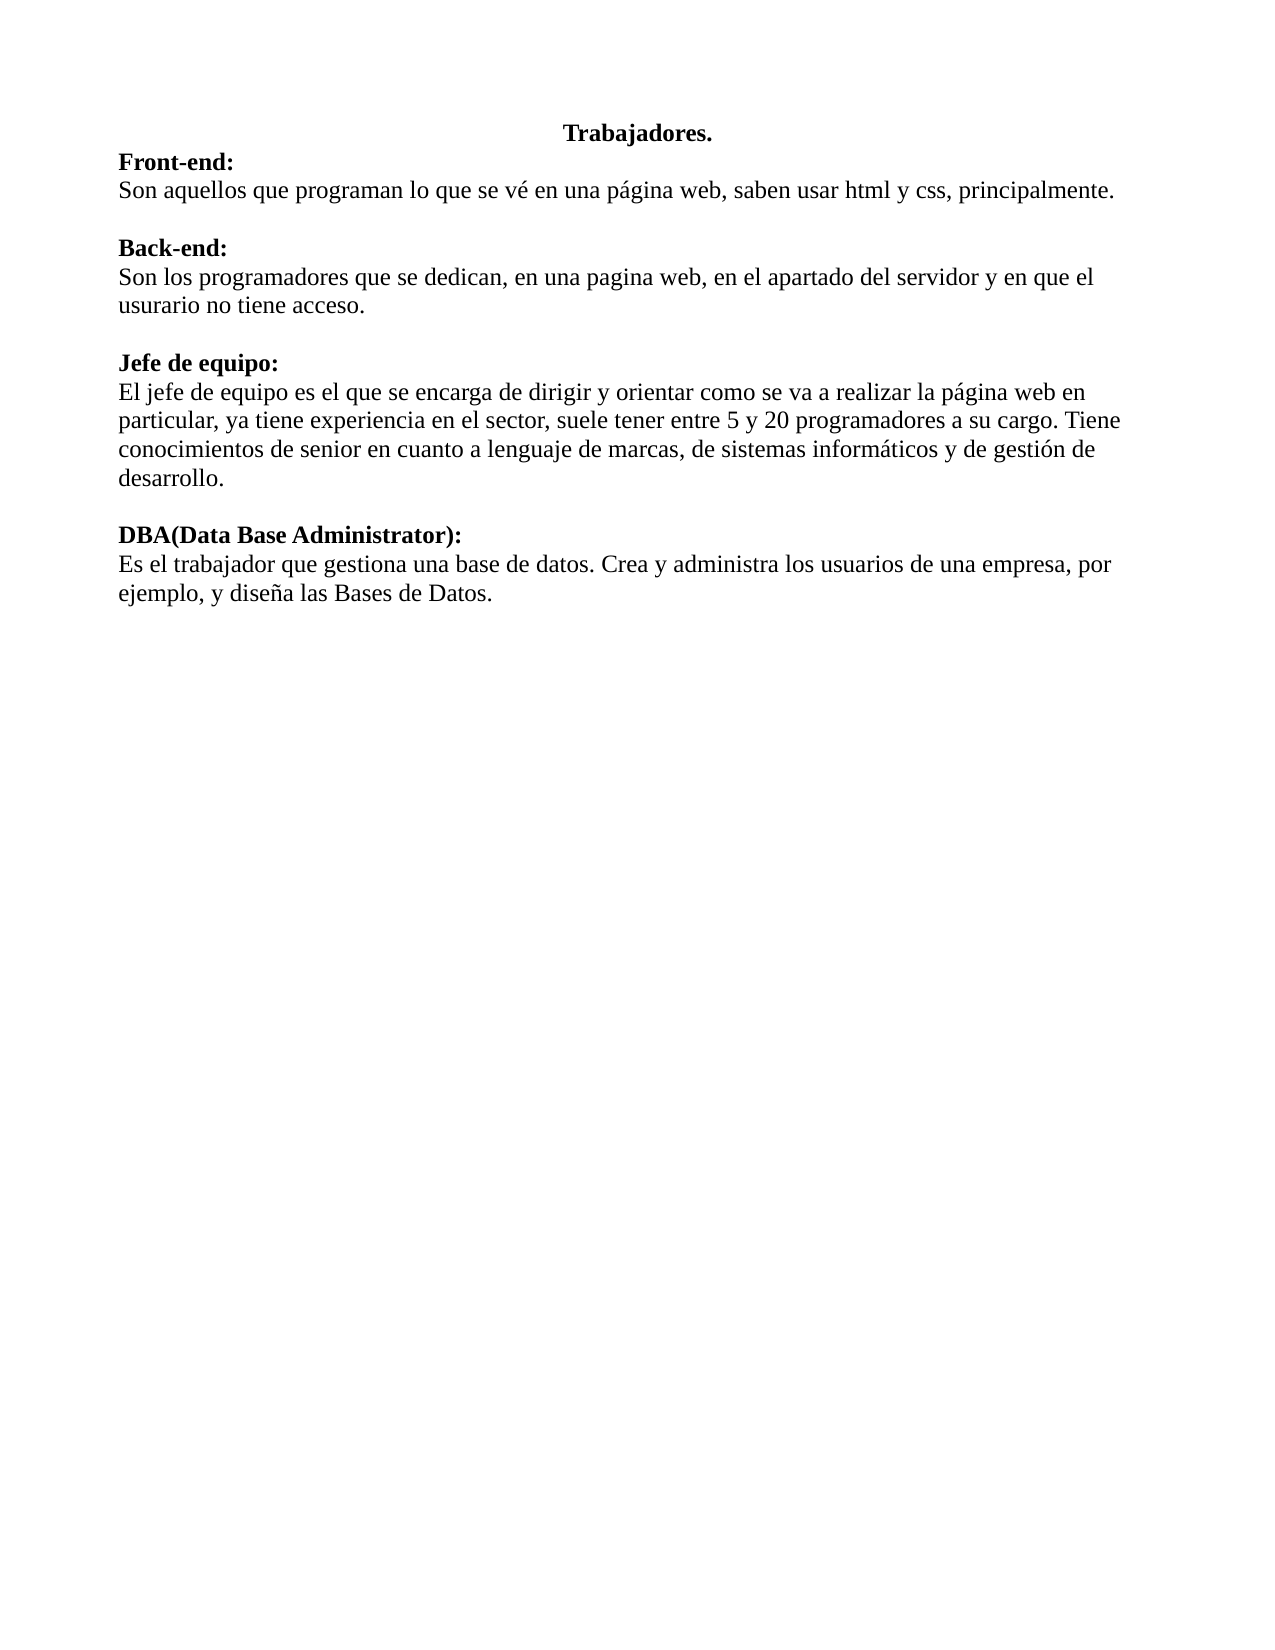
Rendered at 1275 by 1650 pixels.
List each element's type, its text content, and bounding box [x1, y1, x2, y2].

text Back-end: [118, 233, 1157, 262]
text Jefe de equipo: [118, 348, 1157, 377]
text Es el trabajador que gestiona una base de datos. Crea y administra los usuarios de una empresa, por ejemplo, y diseña las Bases de Datos. [118, 549, 1157, 607]
text Trabajadores. [118, 118, 1157, 147]
text Son aquellos que programan lo que se vé en una página web, saben usar html y css, principalmente. [118, 176, 1157, 204]
text Son los programadores que se dedican, en una pagina web, en el apartado del servidor y en que el usurario no tiene acceso. [118, 262, 1157, 319]
text Front-end: [118, 147, 1157, 176]
text DBA(Data Base Administrator): [118, 521, 1157, 549]
text El jefe de equipo es el que se encarga de dirigir y orientar como se va a realizar la página web en particular, ya tiene experiencia en el sector, suele tener entre 5 y 20 programadores a su cargo. Tiene conocimientos de senior en cuanto a lenguaje de marcas, de sistemas informáticos y de gestión de desarrollo. [118, 377, 1157, 492]
